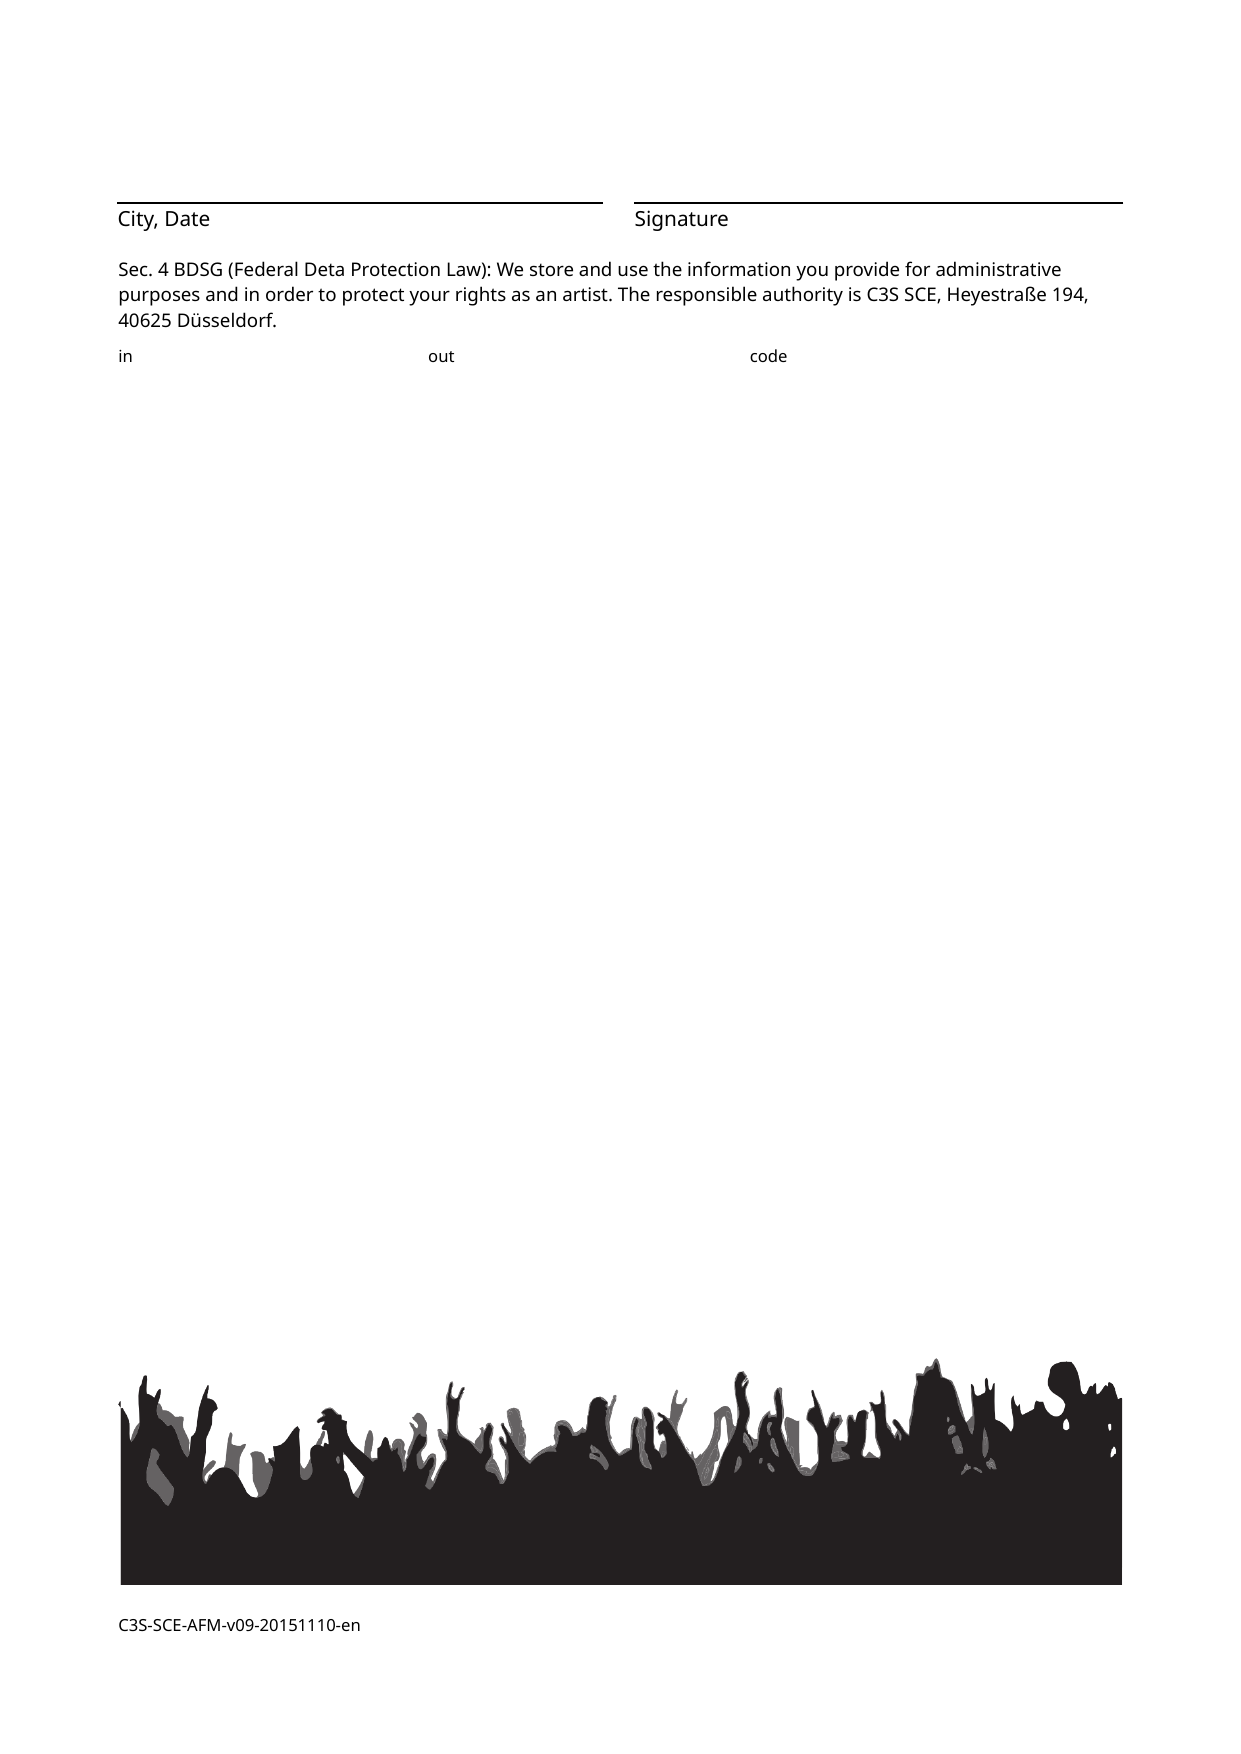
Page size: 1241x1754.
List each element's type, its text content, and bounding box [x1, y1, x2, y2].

text code [737, 345, 796, 372]
table_header [117, 165, 603, 202]
table_header City, Date [117, 204, 603, 232]
table_header [603, 165, 634, 232]
text out [415, 345, 463, 372]
table_header [634, 165, 1123, 202]
text [1070, 345, 1122, 372]
text in [118, 345, 141, 372]
table_header Signature [634, 204, 1123, 232]
text Sec. 4 BDSG (Federal Deta Protection Law): We store and use the information you provide for administrative purposes and in order to protect your rights as an artist. The responsible authority is C3S SCE, Heyestraße 194, 40625 Düsseldorf. [118, 256, 1122, 333]
picture [118, 1358, 1123, 1585]
